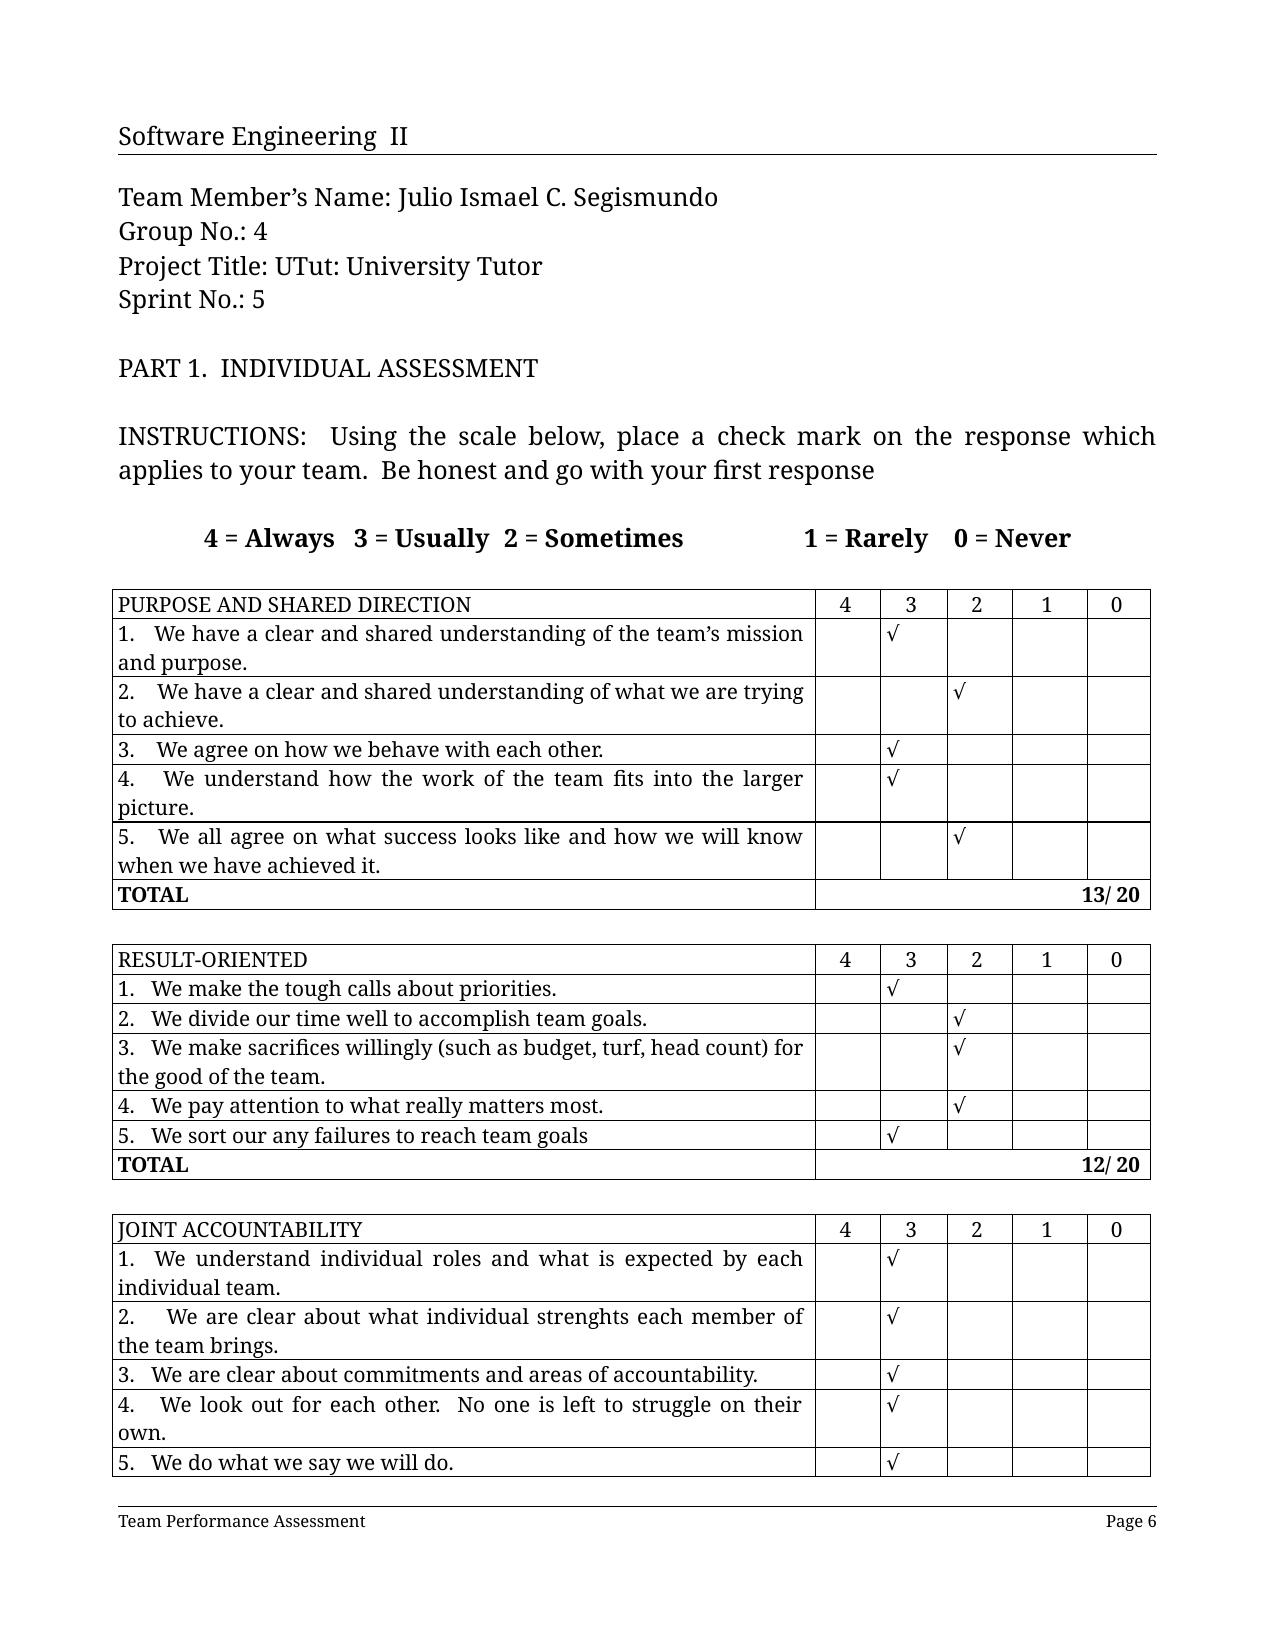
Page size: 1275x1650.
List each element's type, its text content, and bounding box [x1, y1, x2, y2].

table_cell [948, 1448, 1012, 1476]
table_header 2 [948, 590, 1012, 618]
table_cell [1013, 1390, 1087, 1447]
table_cell [1088, 619, 1150, 676]
table_cell [1013, 765, 1087, 821]
table_cell [881, 1091, 947, 1120]
table_cell 4. We pay attention to what really matters most. [113, 1091, 815, 1120]
table_header JOINT ACCOUNTABILITY [113, 1215, 815, 1243]
table_cell [881, 823, 947, 879]
table_cell [1013, 1302, 1087, 1359]
table_cell 3. We are clear about commitments and areas of accountability. [113, 1360, 815, 1389]
table_cell [1013, 1448, 1087, 1476]
text INSTRUCTIONS: Using the scale below, place a check mark on the response which applies to your team. Be honest and go with your first response [118, 418, 1157, 487]
table_cell [816, 765, 880, 821]
table_cell 13/ 20 [816, 880, 1150, 909]
table_cell [1013, 975, 1087, 1003]
table_cell [948, 619, 1012, 676]
text 4 = Always 3 = Usually 2 = Sometimes 1 = Rarely 0 = Never [118, 521, 1157, 555]
text Project Title: UTut: University Tutor [118, 248, 1157, 282]
table_cell [1088, 1448, 1150, 1476]
table_header 1 [1013, 1215, 1087, 1243]
table_cell [816, 1244, 880, 1301]
table_cell √ [881, 1302, 947, 1359]
table_header 1 [1013, 590, 1087, 618]
table_cell √ [948, 1034, 1012, 1090]
table_cell [816, 619, 880, 676]
text Group No.: 4 [118, 214, 1157, 248]
table_cell [816, 1302, 880, 1359]
table_cell √ [881, 1360, 947, 1389]
table_cell 3. We make sacrifices willingly (such as budget, turf, head count) for the good of the team. [113, 1034, 815, 1090]
table_cell √ [948, 1004, 1012, 1032]
table_cell [816, 975, 880, 1003]
table_header 3 [881, 590, 947, 618]
table_header 4 [816, 590, 880, 618]
table_cell [1088, 765, 1150, 821]
table_cell [816, 1004, 880, 1032]
table_cell [948, 975, 1012, 1003]
table_cell [1088, 1034, 1150, 1090]
table_cell [881, 677, 947, 734]
table_cell [1013, 1360, 1087, 1389]
table_cell [948, 735, 1012, 763]
table_cell √ [881, 1244, 947, 1301]
table_cell √ [881, 975, 947, 1003]
table_cell [1088, 1244, 1150, 1301]
table_cell [1088, 1091, 1150, 1120]
table_cell [816, 1448, 880, 1476]
table_header PURPOSE AND SHARED DIRECTION [113, 590, 815, 618]
table_cell 2. We have a clear and shared understanding of what we are trying to achieve. [113, 677, 815, 734]
table_cell 4. We look out for each other. No one is left to struggle on their own. [113, 1390, 815, 1447]
table_cell [1088, 1004, 1150, 1032]
table_cell [948, 765, 1012, 821]
table_cell √ [881, 1390, 947, 1447]
table_cell [816, 735, 880, 763]
table_header RESULT-ORIENTED [113, 945, 815, 973]
table_cell [816, 823, 880, 879]
table_cell [948, 1302, 1012, 1359]
table_header 0 [1088, 590, 1150, 618]
table_cell [1088, 823, 1150, 879]
table_cell [1013, 677, 1087, 734]
table_cell TOTAL [113, 1150, 815, 1179]
table_header 2 [948, 945, 1012, 973]
text Team Member’s Name: Julio Ismael C. Segismundo [118, 180, 1157, 214]
table_header 4 [816, 945, 880, 973]
table_header 4 [816, 1215, 880, 1243]
table_cell [1013, 735, 1087, 763]
table_cell [1013, 619, 1087, 676]
table_cell 2. We divide our time well to accomplish team goals. [113, 1004, 815, 1032]
table_cell [948, 1360, 1012, 1389]
table_cell [1013, 1091, 1087, 1120]
table_cell [1013, 1121, 1087, 1149]
table_header 3 [881, 1215, 947, 1243]
table_cell 5. We do what we say we will do. [113, 1448, 815, 1476]
table_cell [1088, 677, 1150, 734]
table_cell [816, 1121, 880, 1149]
table_cell [948, 1244, 1012, 1301]
table_cell [1088, 975, 1150, 1003]
table_cell 1. We make the tough calls about priorities. [113, 975, 815, 1003]
table_cell [1013, 1034, 1087, 1090]
table_cell [881, 1034, 947, 1090]
table_cell [948, 1390, 1012, 1447]
table_cell √ [948, 677, 1012, 734]
table_cell [1013, 1244, 1087, 1301]
table_cell [1088, 1121, 1150, 1149]
table_cell [816, 1091, 880, 1120]
table_header 0 [1088, 945, 1150, 973]
text Sprint No.: 5 [118, 282, 1157, 316]
table_cell [1013, 1004, 1087, 1032]
table_cell 5. We all agree on what success looks like and how we will know when we have achieved it. [113, 823, 815, 879]
table_cell 2. We are clear about what individual strenghts each member of the team brings. [113, 1302, 815, 1359]
table_cell [1088, 1390, 1150, 1447]
table_cell √ [881, 1121, 947, 1149]
table_cell 1. We understand individual roles and what is expected by each individual team. [113, 1244, 815, 1301]
table_header 2 [948, 1215, 1012, 1243]
table_cell 4. We understand how the work of the team fits into the larger picture. [113, 765, 815, 821]
table_cell √ [948, 1091, 1012, 1120]
table_cell [816, 677, 880, 734]
table_cell [1088, 1360, 1150, 1389]
table_cell √ [881, 1448, 947, 1476]
table_header 1 [1013, 945, 1087, 973]
table_cell [1088, 1302, 1150, 1359]
table_cell [816, 1034, 880, 1090]
table_cell [816, 1390, 880, 1447]
table_cell √ [948, 823, 1012, 879]
table_cell √ [881, 765, 947, 821]
table_cell [1088, 735, 1150, 763]
table_cell [816, 1360, 880, 1389]
table_cell 1. We have a clear and shared understanding of the team’s mission and purpose. [113, 619, 815, 676]
table_cell [881, 1004, 947, 1032]
table_cell [948, 1121, 1012, 1149]
table_header 0 [1088, 1215, 1150, 1243]
table_cell 3. We agree on how we behave with each other. [113, 735, 815, 763]
table_header 3 [881, 945, 947, 973]
text PART 1. INDIVIDUAL ASSESSMENT [118, 350, 1157, 384]
table_cell 12/ 20 [816, 1150, 1150, 1179]
table_cell 5. We sort our any failures to reach team goals [113, 1121, 815, 1149]
table_cell [1013, 823, 1087, 879]
table_cell √ [881, 735, 947, 763]
table_cell √ [881, 619, 947, 676]
table_cell TOTAL [113, 880, 815, 909]
